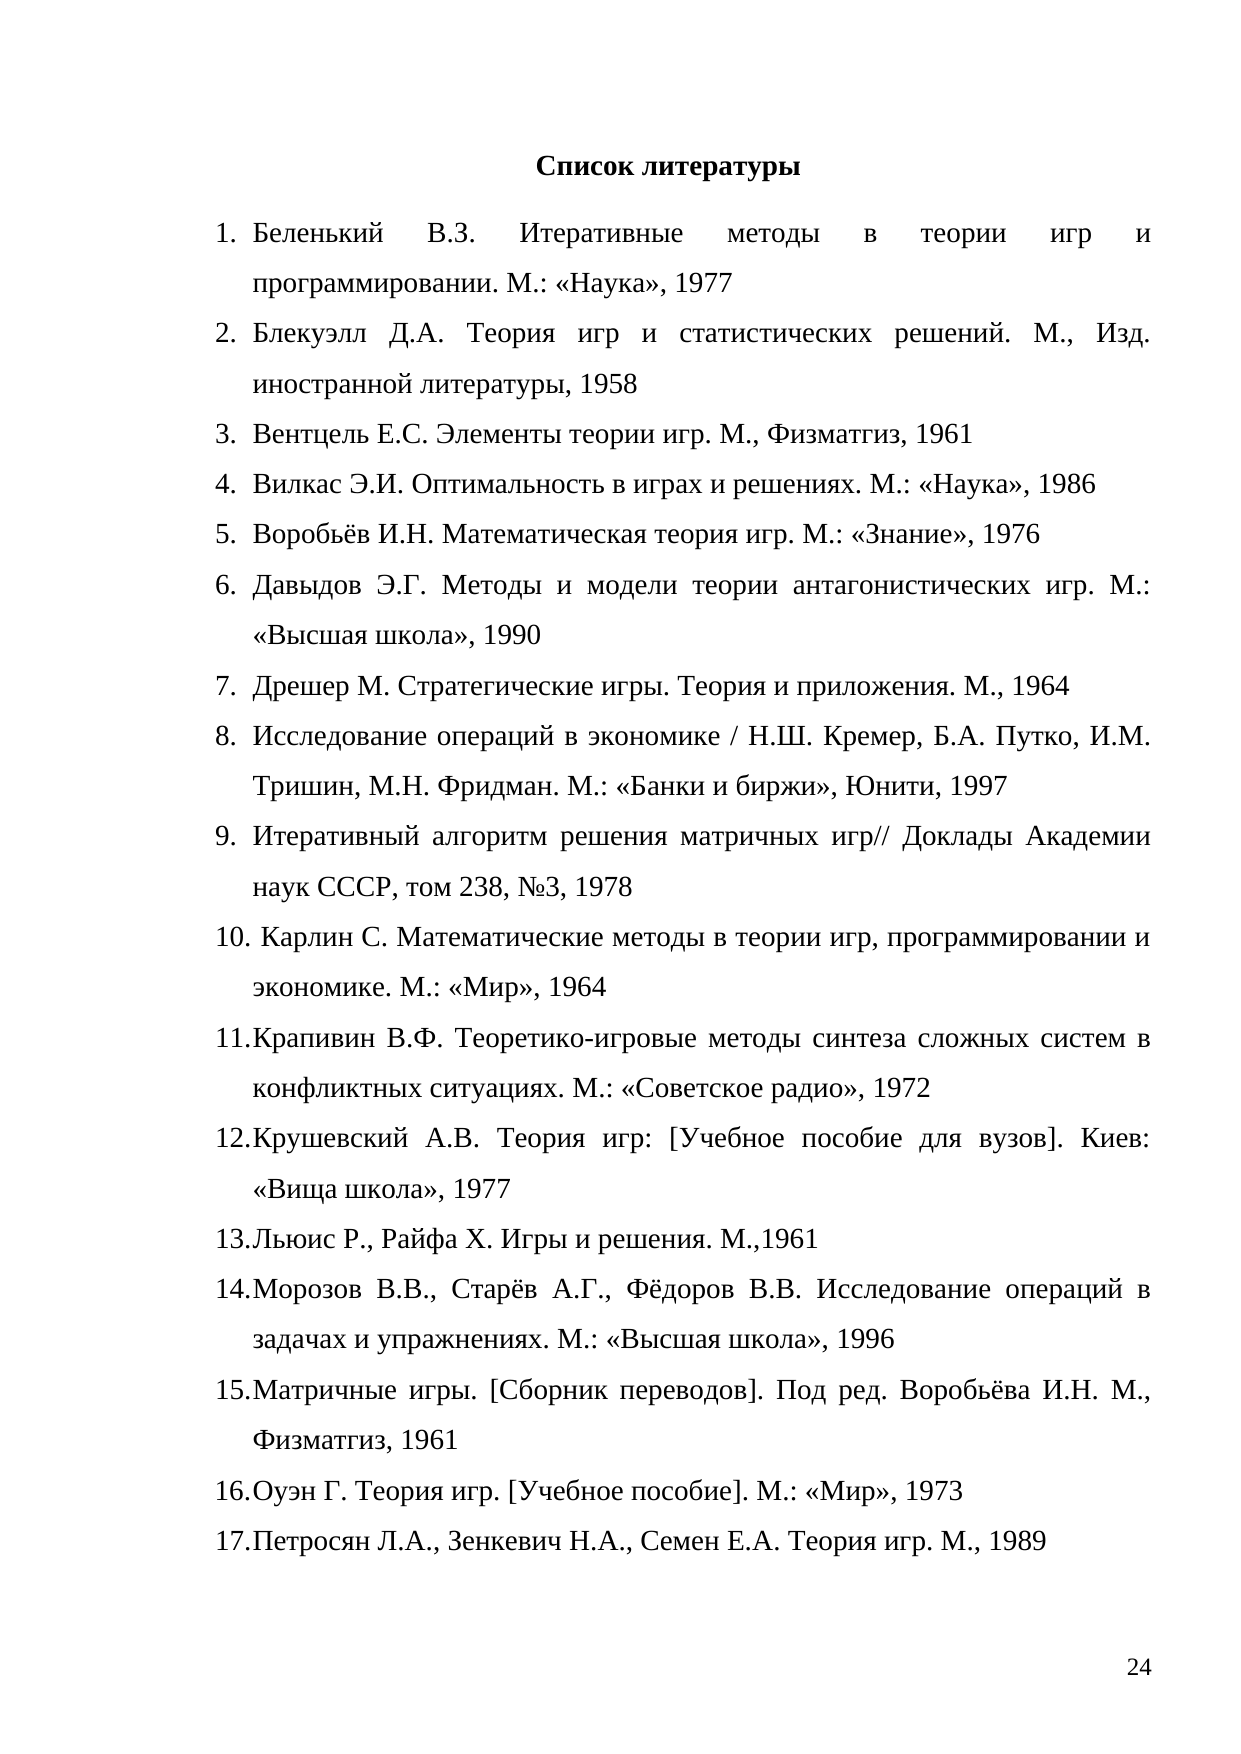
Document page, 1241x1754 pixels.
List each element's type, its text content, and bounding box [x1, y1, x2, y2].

list Вентцель Е.С. Элементы теории игр. М., Физматгиз, 1961 [215, 416, 1152, 449]
list Беленький В.З. Итеративные методы в теории игр и программировании. М.: «Наука», 1977 [215, 215, 1152, 299]
list Петросян Л.А., Зенкевич Н.А., Семен Е.А. Теория игр. М., 1989 [215, 1523, 1152, 1556]
list Оуэн Г. Теория игр. [Учебное пособие]. М.: «Мир», 1973 [214, 1473, 1152, 1506]
list Матричные игры. [Сборник переводов]. Под ред. Воробьёва И.Н. М., Физматгиз, 1961 [215, 1372, 1152, 1456]
list Крушевский А.В. Теория игр: [Учебное пособие для вузов]. Киев: «Вища школа», 1977 [215, 1120, 1152, 1204]
list Воробьёв И.Н. Математическая теория игр. М.: «Знание», 1976 [215, 517, 1152, 550]
list Крапивин В.Ф. Теоретико-игровые методы синтеза сложных систем в конфликтных ситуациях. М.: «Советское радио», 1972 [215, 1020, 1152, 1104]
list Вилкас Э.И. Оптимальность в играх и решениях. М.: «Наука», 1986 [215, 466, 1152, 500]
list Исследование операций в экономике / Н.Ш. Кремер, Б.А. Путко, И.М. Тришин, М.Н. Фридман. М.: «Банки и биржи», Юнити, 1997 [215, 718, 1152, 802]
subtitle Список литературы [177, 148, 1152, 181]
list Морозов В.В., Старёв А.Г., Фёдоров В.В. Исследование операций в задачах и упражнениях. М.: «Высшая школа», 1996 [215, 1271, 1152, 1355]
list Итеративный алгоритм решения матричных игр// Доклады Академии наук СССР, том 238, №3, 1978 [215, 818, 1152, 902]
list Давыдов Э.Г. Методы и модели теории антагонистических игр. М.: «Высшая школа», 1990 [215, 567, 1152, 651]
list Карлин С. Математические методы в теории игр, программировании и экономике. М.: «Мир», 1964 [215, 919, 1152, 1003]
list Льюис Р., Райфа Х. Игры и решения. М.,1961 [215, 1221, 1152, 1254]
list Дрешер М. Стратегические игры. Теория и приложения. М., 1964 [215, 668, 1152, 701]
list Блекуэлл Д.А. Теория игр и статистических решений. М., Изд. иностранной литературы, 1958 [215, 315, 1152, 399]
